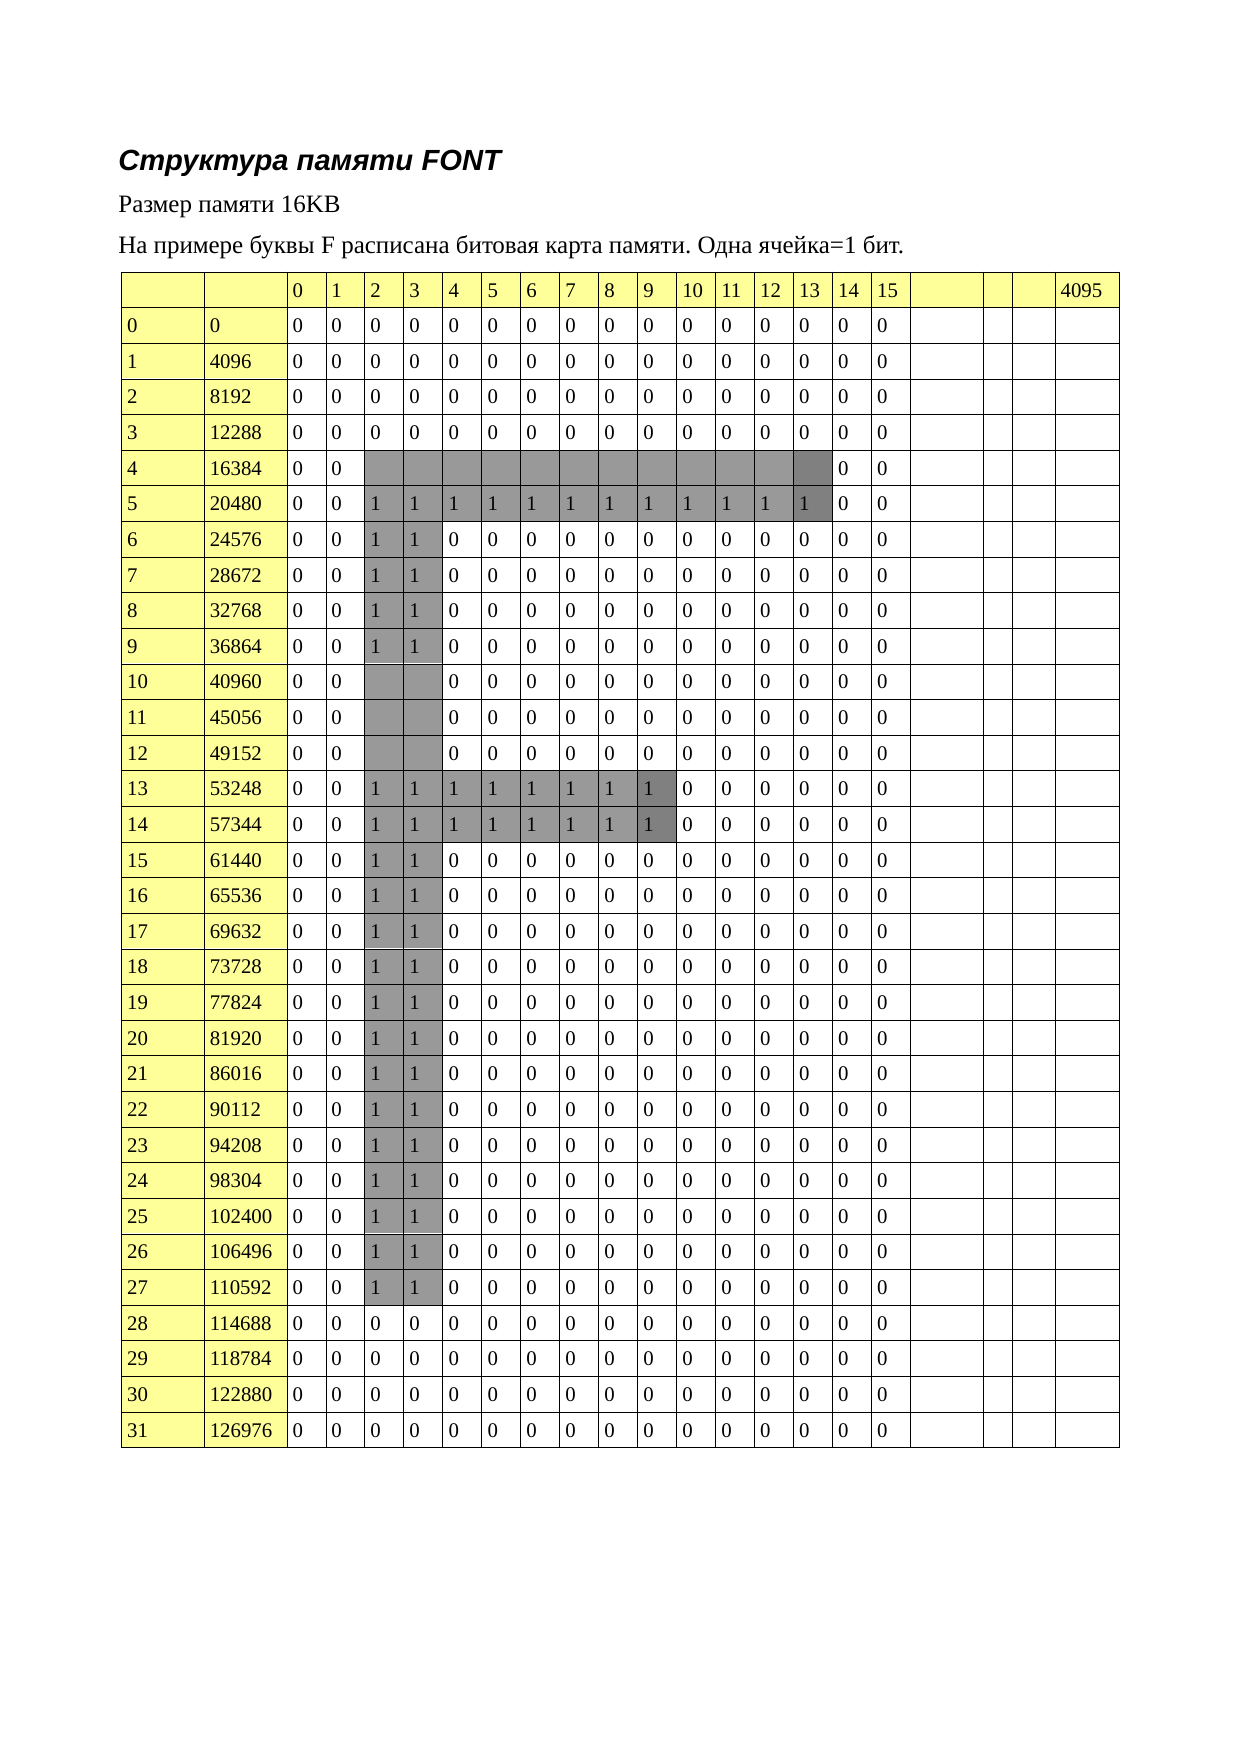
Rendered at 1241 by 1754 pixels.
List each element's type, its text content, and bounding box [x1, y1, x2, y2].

table_cell [911, 1199, 983, 1233]
table_cell 0 [521, 736, 559, 770]
table_cell 0 [599, 1056, 637, 1091]
table_cell [716, 451, 754, 485]
table_cell 0 [327, 593, 364, 628]
table_cell 65536 [205, 878, 287, 913]
table_cell [984, 1199, 1012, 1233]
table_cell 0 [482, 1377, 520, 1412]
table_header 10 [677, 273, 715, 307]
table_cell 20 [122, 1021, 204, 1055]
table_cell 0 [638, 1056, 676, 1091]
table_cell 16 [122, 878, 204, 913]
table_cell 1 [365, 593, 403, 628]
table_cell 0 [833, 700, 871, 735]
table_cell 0 [677, 1056, 715, 1091]
table_cell 1 [404, 1163, 442, 1198]
table_cell 0 [599, 736, 637, 770]
table_cell 1 [365, 486, 403, 521]
table_cell 12288 [205, 415, 287, 450]
table_cell 1 [404, 1128, 442, 1162]
table_cell 0 [716, 1270, 754, 1305]
table_cell 0 [755, 1413, 793, 1447]
table_cell 0 [560, 1128, 598, 1162]
table_cell 0 [716, 1163, 754, 1198]
table_cell 1 [365, 558, 403, 592]
table_cell 18 [122, 950, 204, 984]
table_cell 1 [404, 629, 442, 663]
table_cell 0 [794, 558, 832, 592]
table_cell 0 [443, 629, 481, 663]
table_cell [911, 415, 983, 450]
table_cell [984, 1128, 1012, 1162]
table_cell 0 [521, 558, 559, 592]
table_cell 4 [122, 451, 204, 485]
table_cell 0 [755, 380, 793, 414]
table_cell 1 [404, 522, 442, 557]
table_cell 0 [327, 1270, 364, 1305]
table_cell 0 [872, 415, 910, 450]
table_header 7 [560, 273, 598, 307]
table_cell 23 [122, 1128, 204, 1162]
table_cell [1056, 380, 1119, 414]
table_cell 0 [327, 1128, 364, 1162]
table_cell 0 [482, 522, 520, 557]
table_cell 73728 [205, 950, 287, 984]
table_cell 1 [638, 771, 676, 806]
table_cell 0 [833, 380, 871, 414]
table_cell 0 [482, 1092, 520, 1127]
table_cell 0 [205, 308, 287, 343]
table_cell 0 [560, 415, 598, 450]
table_cell [911, 308, 983, 343]
table_cell [1056, 1199, 1119, 1233]
table_cell [1013, 985, 1055, 1020]
table_cell [911, 771, 983, 806]
table_cell 0 [638, 380, 676, 414]
table_cell 0 [794, 1306, 832, 1340]
table_cell 1 [365, 1056, 403, 1091]
table_cell [1056, 736, 1119, 770]
table_cell [1056, 593, 1119, 628]
table_cell 0 [794, 1163, 832, 1198]
table_cell 8192 [205, 380, 287, 414]
table_cell [1013, 629, 1055, 663]
table_cell 0 [755, 344, 793, 378]
table_cell 0 [794, 1092, 832, 1127]
table_cell 0 [677, 380, 715, 414]
table_cell 0 [327, 807, 364, 842]
table_cell 0 [677, 843, 715, 877]
table_cell 0 [677, 1306, 715, 1340]
table_cell 0 [288, 950, 326, 984]
table_cell 0 [560, 700, 598, 735]
table_cell 0 [443, 308, 481, 343]
table_cell 1 [443, 807, 481, 842]
table_cell 0 [872, 807, 910, 842]
table_cell 0 [638, 1413, 676, 1447]
table_cell [1056, 308, 1119, 343]
table_cell 0 [560, 665, 598, 699]
table_cell 0 [677, 1377, 715, 1412]
table_cell 0 [327, 771, 364, 806]
table_cell 0 [443, 593, 481, 628]
table_cell 1 [560, 771, 598, 806]
table_cell 0 [872, 1056, 910, 1091]
table_cell 1 [365, 1235, 403, 1269]
table_cell [1056, 1056, 1119, 1091]
table_cell 0 [521, 344, 559, 378]
table_cell 1 [404, 1021, 442, 1055]
table_cell 0 [638, 1377, 676, 1412]
table_cell 0 [122, 308, 204, 343]
table_cell 0 [288, 1341, 326, 1376]
table_cell 0 [443, 1306, 481, 1340]
table_cell 0 [443, 1341, 481, 1376]
table_cell 0 [716, 1199, 754, 1233]
table_cell 0 [872, 736, 910, 770]
table_cell 0 [521, 1306, 559, 1340]
table_cell 1 [404, 771, 442, 806]
table_cell [1013, 308, 1055, 343]
table_cell 0 [677, 985, 715, 1020]
table_cell 0 [872, 1377, 910, 1412]
table_cell 11 [122, 700, 204, 735]
table_cell 86016 [205, 1056, 287, 1091]
table_cell [1056, 344, 1119, 378]
table_cell 0 [833, 1306, 871, 1340]
table_cell 0 [716, 522, 754, 557]
table_cell [1056, 486, 1119, 521]
table_cell 0 [872, 1092, 910, 1127]
subtitle Структура памяти FONT [118, 143, 1122, 177]
table_cell 0 [443, 558, 481, 592]
table_cell 1 [404, 1235, 442, 1269]
table_cell [1056, 451, 1119, 485]
table_cell 0 [288, 1056, 326, 1091]
table_cell 0 [327, 629, 364, 663]
table_cell [1013, 522, 1055, 557]
table_cell 0 [560, 1056, 598, 1091]
table_cell 8 [122, 593, 204, 628]
table_cell 0 [482, 1056, 520, 1091]
table_cell 0 [755, 1270, 793, 1305]
table_cell 0 [872, 1199, 910, 1233]
table_cell 0 [482, 380, 520, 414]
table_cell 0 [833, 522, 871, 557]
table_cell 1 [521, 807, 559, 842]
table_cell 0 [443, 1056, 481, 1091]
table_header 8 [599, 273, 637, 307]
table_cell 0 [755, 1377, 793, 1412]
table_cell 0 [677, 1341, 715, 1376]
table_cell 0 [560, 878, 598, 913]
table_cell [1056, 1341, 1119, 1376]
table_cell 0 [833, 558, 871, 592]
table_cell 0 [288, 665, 326, 699]
table_cell [1056, 1163, 1119, 1198]
table_cell 1 [638, 807, 676, 842]
table_cell 0 [755, 1341, 793, 1376]
table_cell [984, 1163, 1012, 1198]
table_cell 0 [288, 1021, 326, 1055]
table_cell 0 [755, 878, 793, 913]
table_cell 0 [716, 1306, 754, 1340]
table_cell 0 [560, 1199, 598, 1233]
table_cell 0 [599, 878, 637, 913]
table_cell 0 [482, 558, 520, 592]
table_cell [911, 700, 983, 735]
table_cell [984, 700, 1012, 735]
table_cell 6 [122, 522, 204, 557]
table_cell 1 [404, 807, 442, 842]
table_cell 1 [365, 1199, 403, 1233]
table_cell 126976 [205, 1413, 287, 1447]
table_cell 0 [482, 700, 520, 735]
table_cell 0 [638, 1128, 676, 1162]
table_cell 0 [677, 914, 715, 948]
table_cell 1 [365, 1021, 403, 1055]
table_cell 0 [365, 1377, 403, 1412]
table_cell 0 [599, 985, 637, 1020]
table_cell 0 [833, 593, 871, 628]
table_cell [404, 451, 442, 485]
table_cell 0 [599, 1092, 637, 1127]
table_cell 0 [327, 1056, 364, 1091]
table_cell 40960 [205, 665, 287, 699]
table_cell [984, 1270, 1012, 1305]
table_cell 0 [482, 1413, 520, 1447]
table_cell 0 [560, 558, 598, 592]
table_cell 0 [638, 1270, 676, 1305]
table_cell 0 [794, 807, 832, 842]
table_cell 118784 [205, 1341, 287, 1376]
table_cell 0 [716, 771, 754, 806]
table_cell [1056, 914, 1119, 948]
table_cell 0 [288, 1092, 326, 1127]
table_cell 13 [122, 771, 204, 806]
table_cell 0 [599, 558, 637, 592]
table_cell [365, 700, 403, 735]
table_cell 0 [327, 1163, 364, 1198]
table_cell 0 [872, 950, 910, 984]
table_cell 0 [794, 771, 832, 806]
table_cell 0 [599, 1199, 637, 1233]
table_cell 0 [327, 985, 364, 1020]
table_cell 1 [638, 486, 676, 521]
table_cell 0 [833, 344, 871, 378]
table_cell 0 [716, 344, 754, 378]
table_cell 0 [443, 522, 481, 557]
table_cell [1056, 1413, 1119, 1447]
table_cell 0 [327, 700, 364, 735]
table_cell 28672 [205, 558, 287, 592]
table_cell 1 [365, 985, 403, 1020]
table_cell 0 [521, 1377, 559, 1412]
table_cell 0 [716, 843, 754, 877]
table_cell [1013, 415, 1055, 450]
table_cell 1 [122, 344, 204, 378]
table_cell 0 [288, 558, 326, 592]
table_cell 0 [521, 700, 559, 735]
table_cell 1 [404, 985, 442, 1020]
table_cell 0 [443, 843, 481, 877]
table_cell 0 [794, 878, 832, 913]
table_cell 114688 [205, 1306, 287, 1340]
table_cell 1 [677, 486, 715, 521]
table_cell 0 [288, 486, 326, 521]
table_cell 0 [482, 665, 520, 699]
table_cell 0 [599, 308, 637, 343]
table_cell 0 [599, 380, 637, 414]
table_cell 0 [482, 1163, 520, 1198]
table_cell [1013, 593, 1055, 628]
table_cell 1 [365, 914, 403, 948]
table_cell 0 [327, 486, 364, 521]
table_cell [984, 1092, 1012, 1127]
table_cell 0 [365, 415, 403, 450]
table_cell 0 [288, 1163, 326, 1198]
table_cell 0 [872, 629, 910, 663]
table_cell [1013, 950, 1055, 984]
table_cell 0 [288, 700, 326, 735]
table_cell 1 [365, 1128, 403, 1162]
table_cell 0 [521, 1413, 559, 1447]
table_cell 7 [122, 558, 204, 592]
table_cell 1 [365, 1270, 403, 1305]
table_cell 1 [482, 807, 520, 842]
table_cell 0 [443, 1413, 481, 1447]
table_cell 0 [716, 629, 754, 663]
table_cell 24576 [205, 522, 287, 557]
table_cell [404, 700, 442, 735]
table_cell 0 [833, 665, 871, 699]
table_cell 0 [755, 771, 793, 806]
table_cell 0 [638, 878, 676, 913]
table_cell [911, 950, 983, 984]
table_cell [984, 665, 1012, 699]
table_cell 102400 [205, 1199, 287, 1233]
table_cell 0 [833, 1235, 871, 1269]
table_cell 0 [482, 1199, 520, 1233]
table_cell 0 [599, 914, 637, 948]
table_cell 0 [365, 344, 403, 378]
table_cell 0 [521, 1128, 559, 1162]
table_cell 0 [599, 593, 637, 628]
table_cell 0 [755, 415, 793, 450]
table_cell 0 [755, 914, 793, 948]
table_cell 1 [404, 843, 442, 877]
table_cell 0 [482, 1270, 520, 1305]
table_cell 0 [521, 950, 559, 984]
table_cell 0 [288, 629, 326, 663]
table_cell [677, 451, 715, 485]
table_header 9 [638, 273, 676, 307]
table_cell 0 [794, 1413, 832, 1447]
table_cell 0 [288, 736, 326, 770]
table_cell 1 [365, 1163, 403, 1198]
table_cell 0 [716, 593, 754, 628]
table_cell 0 [599, 1021, 637, 1055]
table_cell 0 [599, 629, 637, 663]
table_cell [1013, 700, 1055, 735]
table_cell 0 [794, 1199, 832, 1233]
table_cell [482, 451, 520, 485]
table_cell [984, 1235, 1012, 1269]
table_cell 0 [599, 1377, 637, 1412]
table_cell 0 [443, 1235, 481, 1269]
table_cell 1 [365, 771, 403, 806]
table_cell [911, 451, 983, 485]
table_cell [1056, 522, 1119, 557]
table_cell 1 [365, 878, 403, 913]
table_cell 0 [288, 1377, 326, 1412]
table_cell 0 [872, 380, 910, 414]
text Размер памяти 16KB [118, 189, 1122, 218]
table_cell 1 [599, 807, 637, 842]
table_cell 0 [833, 1199, 871, 1233]
table_cell 0 [833, 1128, 871, 1162]
table_cell 28 [122, 1306, 204, 1340]
table_cell [521, 451, 559, 485]
table_cell 0 [677, 308, 715, 343]
table_cell 0 [833, 771, 871, 806]
text На примере буквы F расписана битовая карта памяти. Одна ячейка=1 бит. [118, 230, 1122, 259]
table_cell 94208 [205, 1128, 287, 1162]
table_cell [911, 1056, 983, 1091]
table_cell 0 [677, 771, 715, 806]
table_cell 0 [872, 558, 910, 592]
table_cell 17 [122, 914, 204, 948]
table_cell 0 [794, 736, 832, 770]
table_cell 0 [288, 1128, 326, 1162]
table_cell 0 [521, 415, 559, 450]
table_cell 0 [560, 736, 598, 770]
table_cell 0 [521, 985, 559, 1020]
table_cell [1013, 1235, 1055, 1269]
table_cell 0 [521, 593, 559, 628]
table_cell [1013, 807, 1055, 842]
table_cell [984, 451, 1012, 485]
table_cell 0 [755, 736, 793, 770]
table_cell 0 [638, 522, 676, 557]
table_cell 0 [560, 380, 598, 414]
table_cell 1 [599, 771, 637, 806]
table_cell 0 [404, 1341, 442, 1376]
table_cell 77824 [205, 985, 287, 1020]
table_cell 0 [560, 1413, 598, 1447]
table_cell 0 [677, 665, 715, 699]
table_cell 0 [599, 950, 637, 984]
table_cell [365, 451, 403, 485]
table_cell 0 [677, 1128, 715, 1162]
table_cell [984, 344, 1012, 378]
table_cell 27 [122, 1270, 204, 1305]
table_cell [984, 522, 1012, 557]
table_cell 0 [677, 950, 715, 984]
table_cell 0 [599, 1270, 637, 1305]
table_cell 0 [755, 665, 793, 699]
table_cell 1 [404, 878, 442, 913]
table_cell 0 [327, 736, 364, 770]
table_header [1013, 273, 1055, 307]
table_cell 0 [872, 665, 910, 699]
table_cell 0 [794, 950, 832, 984]
table_cell [755, 451, 793, 485]
table_cell 0 [677, 1092, 715, 1127]
table_cell [1013, 1270, 1055, 1305]
table_header 6 [521, 273, 559, 307]
table_cell 0 [521, 1341, 559, 1376]
table_cell 0 [794, 1341, 832, 1376]
table_cell 0 [443, 914, 481, 948]
table_cell 0 [638, 629, 676, 663]
table_cell 0 [794, 843, 832, 877]
table_cell 0 [755, 1163, 793, 1198]
table_cell 0 [833, 629, 871, 663]
table_cell 4096 [205, 344, 287, 378]
table_cell 0 [872, 1413, 910, 1447]
table_header 0 [288, 273, 326, 307]
table_cell [911, 344, 983, 378]
table_cell [404, 736, 442, 770]
table_cell 1 [365, 522, 403, 557]
table_cell 0 [288, 1413, 326, 1447]
table_cell 0 [716, 308, 754, 343]
table_cell [1056, 1377, 1119, 1412]
table_cell 0 [288, 593, 326, 628]
table_cell 0 [327, 665, 364, 699]
table_cell 0 [638, 1235, 676, 1269]
table_cell 0 [638, 344, 676, 378]
table_cell 0 [599, 1306, 637, 1340]
table_cell [1013, 1413, 1055, 1447]
table_cell [1013, 486, 1055, 521]
table_cell 0 [288, 344, 326, 378]
table_cell [984, 308, 1012, 343]
table_cell [443, 451, 481, 485]
table_cell 0 [599, 522, 637, 557]
table_cell 0 [872, 700, 910, 735]
table_cell 0 [716, 1128, 754, 1162]
table_cell 0 [872, 985, 910, 1020]
table_cell 0 [755, 1306, 793, 1340]
table_header 4 [443, 273, 481, 307]
table_cell 36864 [205, 629, 287, 663]
table_cell 98304 [205, 1163, 287, 1198]
table_cell 0 [599, 1163, 637, 1198]
table_cell 1 [482, 486, 520, 521]
table_cell 0 [327, 344, 364, 378]
table_cell 0 [288, 1270, 326, 1305]
table_cell 0 [327, 1021, 364, 1055]
table_cell 0 [443, 878, 481, 913]
table_cell 0 [755, 558, 793, 592]
table_cell 0 [755, 308, 793, 343]
table_cell [911, 665, 983, 699]
table_cell 0 [872, 522, 910, 557]
table_cell 0 [872, 1341, 910, 1376]
table_cell 0 [288, 1199, 326, 1233]
table_cell 0 [833, 1056, 871, 1091]
table_cell [1013, 380, 1055, 414]
table_cell [911, 1270, 983, 1305]
table_cell 0 [755, 985, 793, 1020]
table_cell 0 [443, 380, 481, 414]
table_cell [599, 451, 637, 485]
table_cell [911, 1413, 983, 1447]
table_cell 0 [638, 914, 676, 948]
table_cell 0 [872, 308, 910, 343]
table_cell 0 [833, 914, 871, 948]
table_cell [1013, 344, 1055, 378]
table_cell 0 [599, 344, 637, 378]
table_cell 0 [833, 1377, 871, 1412]
table_cell [911, 1341, 983, 1376]
table_cell 0 [560, 1163, 598, 1198]
table_cell 0 [560, 1270, 598, 1305]
table_cell 110592 [205, 1270, 287, 1305]
table_cell 0 [794, 380, 832, 414]
table_cell [911, 736, 983, 770]
table_cell 30 [122, 1377, 204, 1412]
table_cell 0 [716, 1413, 754, 1447]
table_cell 22 [122, 1092, 204, 1127]
table_cell [911, 985, 983, 1020]
table_cell [984, 1377, 1012, 1412]
table_cell 0 [794, 344, 832, 378]
table_cell 0 [599, 1128, 637, 1162]
table_cell 1 [365, 950, 403, 984]
table_cell [984, 985, 1012, 1020]
table_cell 0 [599, 700, 637, 735]
table_cell 0 [521, 878, 559, 913]
table_cell [365, 665, 403, 699]
table_cell 0 [560, 1306, 598, 1340]
table_cell 0 [677, 878, 715, 913]
table_cell 0 [716, 1056, 754, 1091]
table_cell 0 [443, 1270, 481, 1305]
table_cell [911, 878, 983, 913]
table_cell 1 [404, 593, 442, 628]
table_cell 16384 [205, 451, 287, 485]
table_cell 0 [833, 308, 871, 343]
table_cell 0 [288, 308, 326, 343]
table_cell 0 [327, 878, 364, 913]
table_cell 1 [404, 950, 442, 984]
table_cell 0 [521, 629, 559, 663]
table_cell 0 [677, 344, 715, 378]
table_cell 0 [716, 1235, 754, 1269]
table_cell 0 [872, 1128, 910, 1162]
table_cell 0 [638, 1163, 676, 1198]
table_cell 20480 [205, 486, 287, 521]
table_cell [1056, 558, 1119, 592]
table_cell 0 [560, 843, 598, 877]
table_cell [1056, 843, 1119, 877]
table_cell 0 [638, 950, 676, 984]
table_cell 0 [443, 415, 481, 450]
table_cell 0 [327, 415, 364, 450]
table_cell 0 [599, 1341, 637, 1376]
table_cell 106496 [205, 1235, 287, 1269]
table_cell 53248 [205, 771, 287, 806]
table_cell [1013, 771, 1055, 806]
table_cell 0 [833, 736, 871, 770]
table_cell 0 [288, 415, 326, 450]
table_cell 0 [833, 415, 871, 450]
table_cell [1056, 665, 1119, 699]
table_cell 1 [755, 486, 793, 521]
table_cell [638, 451, 676, 485]
table_cell 0 [327, 1092, 364, 1127]
table_cell 0 [794, 593, 832, 628]
table_cell [984, 380, 1012, 414]
table_cell 0 [638, 1092, 676, 1127]
table_cell 0 [638, 665, 676, 699]
table_cell 0 [327, 914, 364, 948]
table_cell 0 [599, 415, 637, 450]
table_cell 1 [560, 807, 598, 842]
table_cell 0 [327, 308, 364, 343]
table_cell 0 [443, 1092, 481, 1127]
table_cell 0 [794, 308, 832, 343]
table_cell 0 [794, 629, 832, 663]
table_cell 0 [794, 1021, 832, 1055]
table_cell 0 [638, 700, 676, 735]
table_cell 0 [327, 1306, 364, 1340]
table_cell 1 [404, 558, 442, 592]
table_cell 0 [716, 380, 754, 414]
table_cell 0 [833, 878, 871, 913]
table_cell [560, 451, 598, 485]
table_cell 0 [794, 700, 832, 735]
table_cell 0 [638, 736, 676, 770]
table_cell 0 [521, 914, 559, 948]
table_cell 24 [122, 1163, 204, 1198]
table_cell 0 [716, 1092, 754, 1127]
table_cell 0 [755, 950, 793, 984]
table_cell 0 [677, 593, 715, 628]
table_cell 122880 [205, 1377, 287, 1412]
table_cell 0 [794, 665, 832, 699]
table_cell 0 [521, 1163, 559, 1198]
table_cell [984, 1021, 1012, 1055]
table_cell 0 [327, 1377, 364, 1412]
table_cell 0 [872, 878, 910, 913]
table_cell 0 [482, 629, 520, 663]
table_cell 0 [638, 1021, 676, 1055]
table_cell [984, 486, 1012, 521]
table_cell 0 [521, 843, 559, 877]
table_cell 0 [482, 1341, 520, 1376]
table_cell 0 [755, 807, 793, 842]
table_cell 14 [122, 807, 204, 842]
table_header 1 [327, 273, 364, 307]
table_cell 0 [755, 1235, 793, 1269]
table_cell [911, 1306, 983, 1340]
table_cell 0 [638, 1199, 676, 1233]
table_cell 1 [482, 771, 520, 806]
table_cell 1 [794, 486, 832, 521]
table_cell 0 [794, 522, 832, 557]
table_cell 0 [327, 1341, 364, 1376]
table_header 13 [794, 273, 832, 307]
table_cell 1 [404, 1056, 442, 1091]
table_cell 0 [404, 415, 442, 450]
table_cell 0 [365, 1341, 403, 1376]
table_cell 0 [794, 415, 832, 450]
table_cell 0 [482, 736, 520, 770]
table_cell 0 [482, 308, 520, 343]
table_cell [984, 736, 1012, 770]
table_cell 0 [872, 771, 910, 806]
table_cell [794, 451, 832, 485]
table_cell 0 [521, 1270, 559, 1305]
table_cell 0 [755, 593, 793, 628]
table_header 12 [755, 273, 793, 307]
table_cell [984, 1306, 1012, 1340]
table_cell [1056, 629, 1119, 663]
table_cell 0 [638, 415, 676, 450]
table_cell 0 [872, 593, 910, 628]
table_cell [365, 736, 403, 770]
table_cell [1013, 451, 1055, 485]
table_cell 0 [288, 380, 326, 414]
table_cell [911, 629, 983, 663]
table_cell 0 [755, 843, 793, 877]
table_cell [911, 843, 983, 877]
table_cell 0 [482, 1235, 520, 1269]
table_cell [984, 914, 1012, 948]
table_cell [911, 914, 983, 948]
table_cell 0 [716, 985, 754, 1020]
table_cell [1013, 1377, 1055, 1412]
table_cell 0 [560, 914, 598, 948]
table_cell [1013, 843, 1055, 877]
table_cell 1 [365, 807, 403, 842]
table_cell 1 [443, 771, 481, 806]
table_cell 0 [794, 985, 832, 1020]
table_cell 0 [443, 950, 481, 984]
table_cell [1056, 1235, 1119, 1269]
table_cell [984, 558, 1012, 592]
table_cell 0 [833, 451, 871, 485]
table_cell 0 [482, 843, 520, 877]
table_cell 0 [716, 558, 754, 592]
table_cell [911, 1128, 983, 1162]
table_cell 0 [755, 1128, 793, 1162]
table_cell 0 [327, 558, 364, 592]
table_cell 31 [122, 1413, 204, 1447]
table_cell 0 [404, 344, 442, 378]
table_cell 0 [638, 843, 676, 877]
table_cell 0 [677, 1021, 715, 1055]
table_cell [1013, 1021, 1055, 1055]
table_cell 3 [122, 415, 204, 450]
table_cell 0 [872, 486, 910, 521]
table_cell 0 [716, 1341, 754, 1376]
table_cell 0 [638, 1306, 676, 1340]
table_cell 0 [482, 593, 520, 628]
table_cell 0 [755, 1021, 793, 1055]
table_cell 0 [288, 914, 326, 948]
table_cell [911, 1092, 983, 1127]
table_cell 0 [443, 700, 481, 735]
table_cell 1 [443, 486, 481, 521]
table_cell 0 [677, 1163, 715, 1198]
table_cell 0 [716, 736, 754, 770]
table_cell [1013, 1199, 1055, 1233]
table_cell [984, 771, 1012, 806]
table_cell 0 [288, 771, 326, 806]
table_cell 0 [327, 950, 364, 984]
table_cell [911, 593, 983, 628]
table_cell [911, 1235, 983, 1269]
table_cell 0 [288, 1235, 326, 1269]
table_cell 0 [404, 1413, 442, 1447]
table_cell 0 [560, 522, 598, 557]
table_cell 0 [755, 1056, 793, 1091]
table_cell 1 [404, 1270, 442, 1305]
table_header 11 [716, 273, 754, 307]
table_cell [1013, 558, 1055, 592]
table_cell 0 [677, 736, 715, 770]
table_cell 1 [365, 843, 403, 877]
table_cell 0 [794, 1235, 832, 1269]
table_cell 0 [443, 985, 481, 1020]
table_cell 0 [288, 985, 326, 1020]
table_cell 0 [794, 914, 832, 948]
table_cell 1 [716, 486, 754, 521]
table_cell 0 [833, 1413, 871, 1447]
table_cell [984, 593, 1012, 628]
table_cell [1056, 415, 1119, 450]
table_cell 0 [560, 985, 598, 1020]
table_cell 0 [443, 1021, 481, 1055]
table_cell 0 [404, 380, 442, 414]
table_cell 19 [122, 985, 204, 1020]
table_cell 0 [482, 344, 520, 378]
table_cell 0 [365, 308, 403, 343]
table_cell [1013, 1306, 1055, 1340]
table_cell 0 [755, 629, 793, 663]
table_cell 0 [794, 1377, 832, 1412]
table_cell 0 [288, 843, 326, 877]
table_cell [1013, 1128, 1055, 1162]
table_cell 0 [677, 1235, 715, 1269]
table_cell 0 [716, 878, 754, 913]
table_cell 0 [521, 1092, 559, 1127]
table_cell [1013, 878, 1055, 913]
table_cell 0 [599, 843, 637, 877]
table_cell 0 [560, 593, 598, 628]
table_cell 0 [482, 1128, 520, 1162]
table_cell 0 [327, 1235, 364, 1269]
table_cell 0 [443, 736, 481, 770]
table_cell 1 [404, 486, 442, 521]
table_cell 0 [833, 1270, 871, 1305]
table_cell 0 [755, 700, 793, 735]
table_cell 0 [716, 1021, 754, 1055]
table_cell 0 [404, 1306, 442, 1340]
table_cell 0 [599, 1235, 637, 1269]
table_cell 0 [833, 486, 871, 521]
table_cell [911, 380, 983, 414]
table_cell [1056, 1306, 1119, 1340]
table_cell 0 [716, 415, 754, 450]
table_cell 0 [677, 807, 715, 842]
table_cell 0 [677, 1413, 715, 1447]
table_cell [404, 665, 442, 699]
table_cell 1 [521, 771, 559, 806]
table_cell 0 [755, 1199, 793, 1233]
table_cell 0 [755, 522, 793, 557]
table_cell 1 [365, 1092, 403, 1127]
table_cell 0 [833, 807, 871, 842]
table_cell 0 [872, 451, 910, 485]
table_cell 1 [404, 1092, 442, 1127]
table_header 5 [482, 273, 520, 307]
table_cell 0 [872, 1163, 910, 1198]
table_cell 0 [482, 1306, 520, 1340]
table_header [205, 273, 287, 307]
table_cell 0 [716, 950, 754, 984]
table_cell 0 [638, 558, 676, 592]
table_cell 32768 [205, 593, 287, 628]
table_cell 0 [872, 914, 910, 948]
table_cell 0 [288, 807, 326, 842]
table_cell 0 [521, 380, 559, 414]
table_cell 90112 [205, 1092, 287, 1127]
table_cell 9 [122, 629, 204, 663]
table_cell 0 [560, 344, 598, 378]
table_cell 0 [327, 380, 364, 414]
table_cell [1013, 736, 1055, 770]
table_cell [911, 1021, 983, 1055]
table_cell 1 [521, 486, 559, 521]
table_cell 0 [521, 1021, 559, 1055]
table_cell 0 [443, 1128, 481, 1162]
table_cell 0 [521, 665, 559, 699]
table_cell [984, 1341, 1012, 1376]
table_cell 0 [482, 985, 520, 1020]
table_cell 0 [288, 1306, 326, 1340]
table_cell 0 [521, 308, 559, 343]
table_cell 0 [716, 700, 754, 735]
table_cell 0 [482, 1021, 520, 1055]
table_cell 0 [560, 1021, 598, 1055]
table_cell 0 [365, 1413, 403, 1447]
table_cell 0 [327, 843, 364, 877]
table_cell 0 [482, 415, 520, 450]
table_header 14 [833, 273, 871, 307]
table_cell 0 [638, 593, 676, 628]
table_cell [1056, 878, 1119, 913]
table_cell 0 [560, 950, 598, 984]
table_cell 0 [677, 415, 715, 450]
table_cell 0 [443, 1199, 481, 1233]
table_cell 0 [521, 1199, 559, 1233]
table_cell 25 [122, 1199, 204, 1233]
table_cell 0 [677, 700, 715, 735]
table_cell 0 [327, 522, 364, 557]
table_cell 29 [122, 1341, 204, 1376]
table_cell [1013, 914, 1055, 948]
table_cell 61440 [205, 843, 287, 877]
table_cell [984, 1413, 1012, 1447]
table_cell [1013, 665, 1055, 699]
table_cell 1 [404, 1199, 442, 1233]
table_cell [911, 558, 983, 592]
table_cell [1056, 807, 1119, 842]
table_cell 0 [833, 1163, 871, 1198]
table_cell 0 [560, 629, 598, 663]
table_cell 0 [599, 1413, 637, 1447]
table_cell [1056, 985, 1119, 1020]
table_cell 0 [716, 665, 754, 699]
table_cell 0 [638, 1341, 676, 1376]
table_cell 0 [677, 1270, 715, 1305]
table_cell 0 [365, 1306, 403, 1340]
table_header [911, 273, 983, 307]
table_cell [911, 486, 983, 521]
table_cell 0 [560, 1235, 598, 1269]
table_cell 0 [677, 1199, 715, 1233]
table_cell [984, 629, 1012, 663]
table_cell [984, 1056, 1012, 1091]
table_cell 0 [638, 308, 676, 343]
table_cell [1056, 771, 1119, 806]
table_cell 0 [833, 985, 871, 1020]
table_cell 0 [404, 1377, 442, 1412]
table_cell 0 [327, 1413, 364, 1447]
table_cell 0 [521, 522, 559, 557]
table_cell [1056, 1092, 1119, 1127]
table_cell 0 [560, 1341, 598, 1376]
table_cell 0 [288, 878, 326, 913]
table_cell 0 [482, 878, 520, 913]
table_cell 0 [327, 451, 364, 485]
table_cell [984, 415, 1012, 450]
table_cell [984, 807, 1012, 842]
table_cell [984, 843, 1012, 877]
table_cell [911, 807, 983, 842]
table_cell 0 [716, 914, 754, 948]
table_cell 0 [716, 807, 754, 842]
table_cell 0 [560, 308, 598, 343]
table_cell [1013, 1341, 1055, 1376]
table_cell 0 [521, 1056, 559, 1091]
table_cell [911, 1163, 983, 1198]
table_cell [1056, 950, 1119, 984]
table_cell 2 [122, 380, 204, 414]
table_cell 15 [122, 843, 204, 877]
table_cell 0 [833, 1021, 871, 1055]
table_cell 0 [560, 1377, 598, 1412]
table_cell [1056, 1128, 1119, 1162]
table_cell 0 [755, 1092, 793, 1127]
table_cell 0 [677, 629, 715, 663]
table_cell 0 [833, 1341, 871, 1376]
table_cell [1013, 1092, 1055, 1127]
table_cell [911, 522, 983, 557]
table_cell 0 [872, 1235, 910, 1269]
table_cell 0 [288, 522, 326, 557]
table_cell 0 [872, 344, 910, 378]
table_cell 0 [638, 985, 676, 1020]
table_cell 12 [122, 736, 204, 770]
table_cell 0 [872, 843, 910, 877]
table_header 15 [872, 273, 910, 307]
table_cell 21 [122, 1056, 204, 1091]
table_cell [1056, 1021, 1119, 1055]
table_cell [984, 950, 1012, 984]
table_cell 10 [122, 665, 204, 699]
table_cell 57344 [205, 807, 287, 842]
table_cell 49152 [205, 736, 287, 770]
table_cell 1 [365, 629, 403, 663]
table_cell [1056, 700, 1119, 735]
table_cell 0 [794, 1056, 832, 1091]
table_cell 0 [677, 558, 715, 592]
table_cell [1056, 1270, 1119, 1305]
table_cell 0 [443, 344, 481, 378]
table_cell 0 [794, 1128, 832, 1162]
table_cell 0 [521, 1235, 559, 1269]
table_cell 26 [122, 1235, 204, 1269]
table_cell 0 [443, 1377, 481, 1412]
table_cell 1 [560, 486, 598, 521]
table_cell [984, 878, 1012, 913]
table_cell 0 [872, 1270, 910, 1305]
table_cell 0 [833, 843, 871, 877]
table_cell [911, 1377, 983, 1412]
table_header 3 [404, 273, 442, 307]
table_cell 0 [599, 665, 637, 699]
table_cell 0 [833, 950, 871, 984]
table_cell 0 [560, 1092, 598, 1127]
table_cell 0 [482, 950, 520, 984]
table_cell 69632 [205, 914, 287, 948]
table_cell [1013, 1163, 1055, 1198]
table_header [984, 273, 1012, 307]
table_cell 0 [482, 914, 520, 948]
table_cell 0 [872, 1021, 910, 1055]
table_cell 0 [404, 308, 442, 343]
table_cell 0 [443, 1163, 481, 1198]
table_cell 5 [122, 486, 204, 521]
table_header 4095 [1056, 273, 1119, 307]
table_cell 1 [404, 914, 442, 948]
table_cell 0 [872, 1306, 910, 1340]
table_cell 45056 [205, 700, 287, 735]
table_cell 0 [327, 1199, 364, 1233]
table_cell 0 [443, 665, 481, 699]
table_cell 0 [794, 1270, 832, 1305]
table_cell 0 [716, 1377, 754, 1412]
table_header 2 [365, 273, 403, 307]
table_cell [1013, 1056, 1055, 1091]
table_cell 81920 [205, 1021, 287, 1055]
table_cell 0 [677, 522, 715, 557]
table_header [122, 273, 204, 307]
table_cell 0 [365, 380, 403, 414]
table_cell 0 [288, 451, 326, 485]
table_cell 1 [599, 486, 637, 521]
table_cell 0 [833, 1092, 871, 1127]
